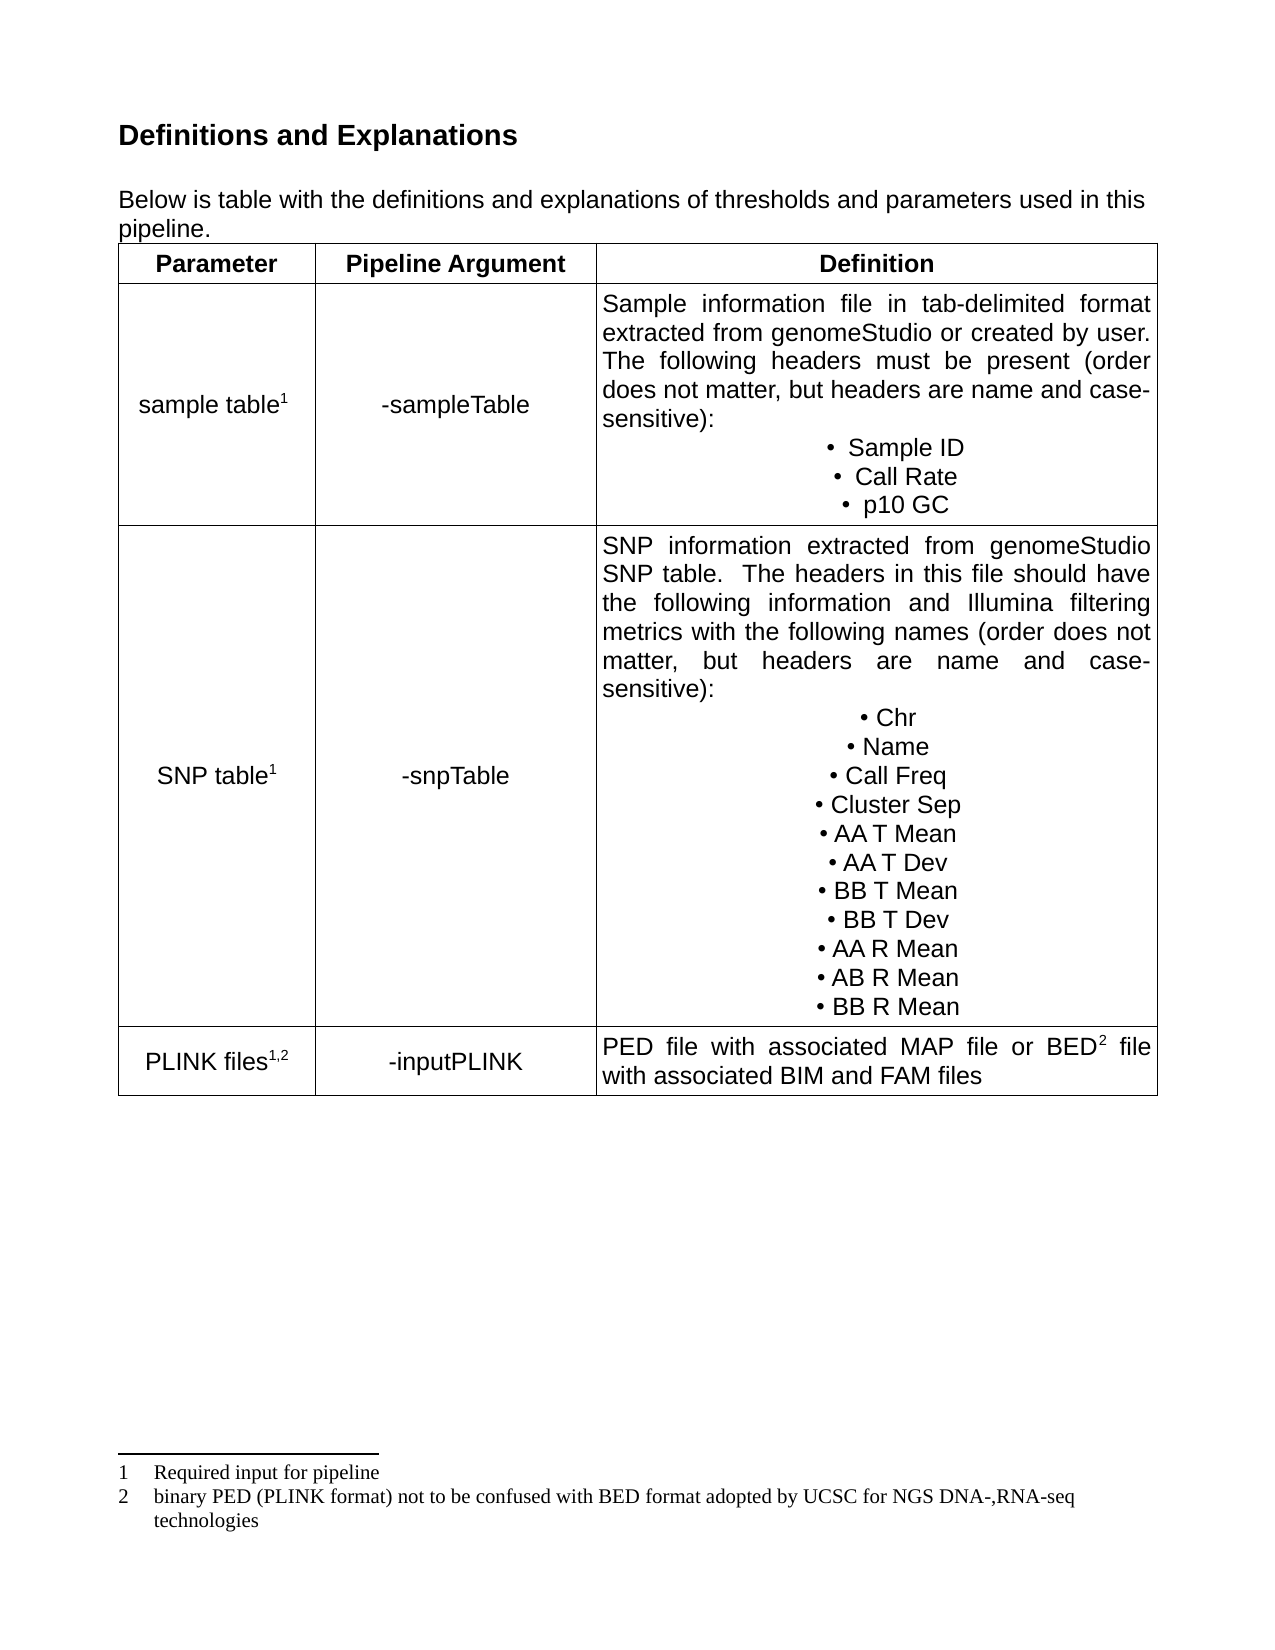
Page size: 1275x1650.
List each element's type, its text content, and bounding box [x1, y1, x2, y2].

table_cell PED file with associated MAP file or BED file with associated BIM and FAM files [597, 1027, 1157, 1095]
table_header Parameter [119, 244, 315, 283]
table_cell -inputPLINK [316, 1027, 596, 1095]
table_cell sample table [119, 284, 315, 525]
table_cell -sampleTable [316, 284, 596, 525]
table_header Definition [597, 244, 1157, 283]
table_cell SNP table1 [119, 526, 315, 1026]
text Below is table with the definitions and explanations of thresholds and parameters used in this pipeline. [118, 185, 1157, 243]
table_cell -snpTable [316, 526, 596, 1026]
table_cell PLINK files1,2 [119, 1027, 315, 1095]
table_cell Sample information file in tab-delimited format extracted from genomeStudio or created by user. The following headers must be present (order does not matter, but headers are name and case-sensitive): Sample ID Call Rate p10 GC [597, 284, 1157, 525]
table_cell SNP information extracted from genomeStudio SNP table. The headers in this file should have the following information and Illumina filtering metrics with the following names (order does not matter, but headers are name and case-sensitive): Chr Name Call Freq Cluster Sep AA T Mean AA T Dev BB T Mean BB T Dev AA R Mean AB R Mean BB R Mean [597, 526, 1157, 1026]
text Definitions and Explanations [118, 118, 1157, 152]
table_header Pipeline Argument [316, 244, 596, 283]
